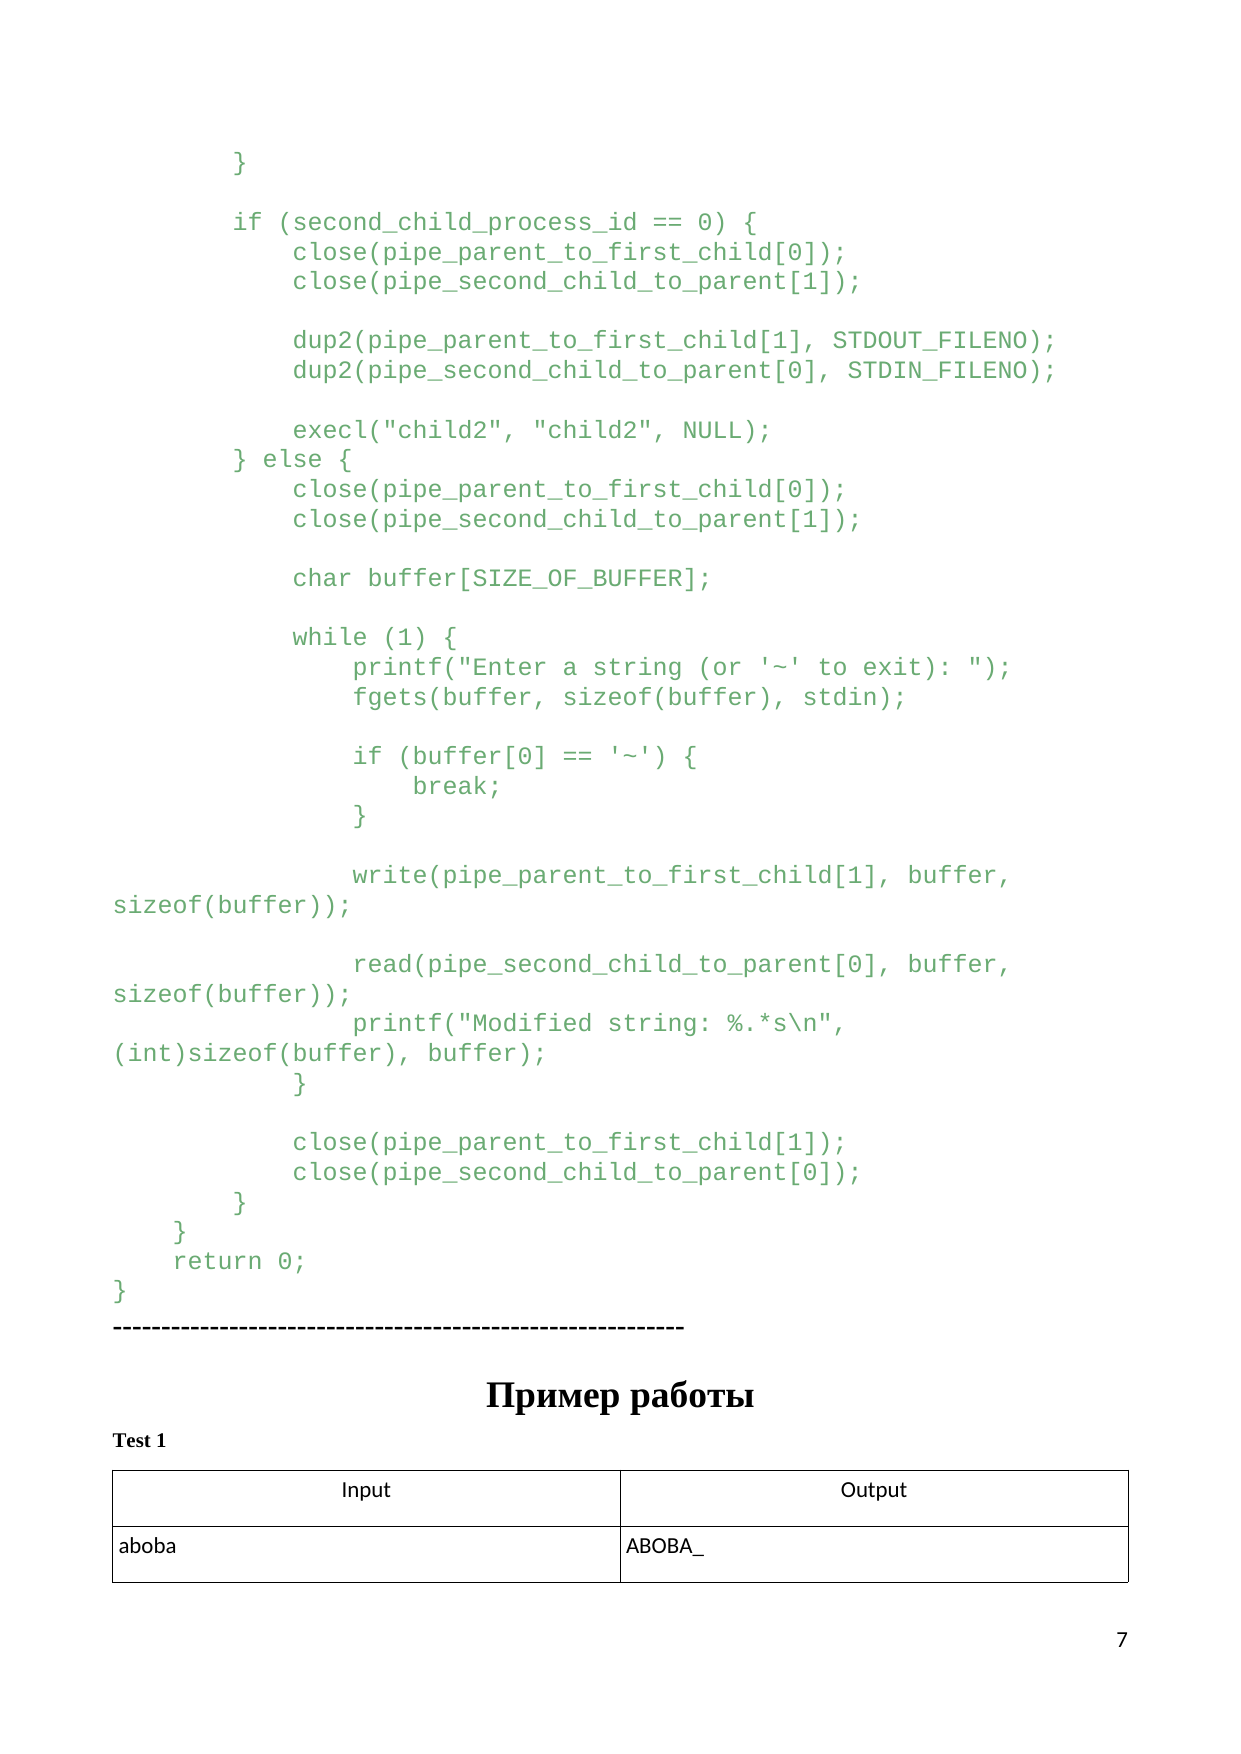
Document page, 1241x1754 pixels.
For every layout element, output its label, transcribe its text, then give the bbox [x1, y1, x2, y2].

text char buffer[SIZE_OF_BUFFER]; [112, 566, 1128, 594]
text if (buffer[0] == '~') { [112, 744, 1128, 772]
table_cell ABOBA_ [621, 1527, 1128, 1582]
subtitle Пример работы [112, 1373, 1128, 1416]
text break; [112, 773, 1128, 802]
text } [112, 1070, 1128, 1099]
text close(pipe_second_child_to_parent[1]); [112, 506, 1128, 534]
text } [112, 1189, 1128, 1217]
text Test 1 [112, 1428, 1128, 1452]
text } [112, 150, 1128, 178]
table_cell aboba [113, 1527, 620, 1582]
text fgets(buffer, sizeof(buffer), stdin); [112, 684, 1128, 713]
text close(pipe_parent_to_first_child[0]); [112, 477, 1128, 505]
text } [112, 1219, 1128, 1247]
text } ----------------------------------------------------------- [112, 1278, 1128, 1342]
text close(pipe_second_child_to_parent[0]); [112, 1159, 1128, 1188]
text } [112, 803, 1128, 831]
text read(pipe_second_child_to_parent[0], buffer, sizeof(buffer)); [112, 952, 1128, 1009]
text write(pipe_parent_to_first_child[1], buffer, sizeof(buffer)); [112, 862, 1128, 921]
text if (second_child_process_id == 0) { [112, 209, 1128, 238]
text close(pipe_parent_to_first_child[1]); [112, 1130, 1128, 1158]
text printf("Enter a string (or '~' to exit): "); [112, 655, 1128, 683]
text return 0; [112, 1248, 1128, 1277]
text dup2(pipe_second_child_to_parent[0], STDIN_FILENO); [112, 358, 1128, 386]
text } else { [112, 447, 1128, 475]
table_header Input [113, 1471, 620, 1526]
text execl("child2", "child2", NULL); [112, 417, 1128, 446]
table_header Output [621, 1471, 1128, 1526]
text dup2(pipe_parent_to_first_child[1], STDOUT_FILENO); [112, 328, 1128, 356]
text printf("Modified string: %.*s\n", (int)sizeof(buffer), buffer); [112, 1011, 1128, 1069]
text while (1) { [112, 625, 1128, 653]
text close(pipe_parent_to_first_child[0]); [112, 239, 1128, 267]
text close(pipe_second_child_to_parent[1]); [112, 269, 1128, 297]
